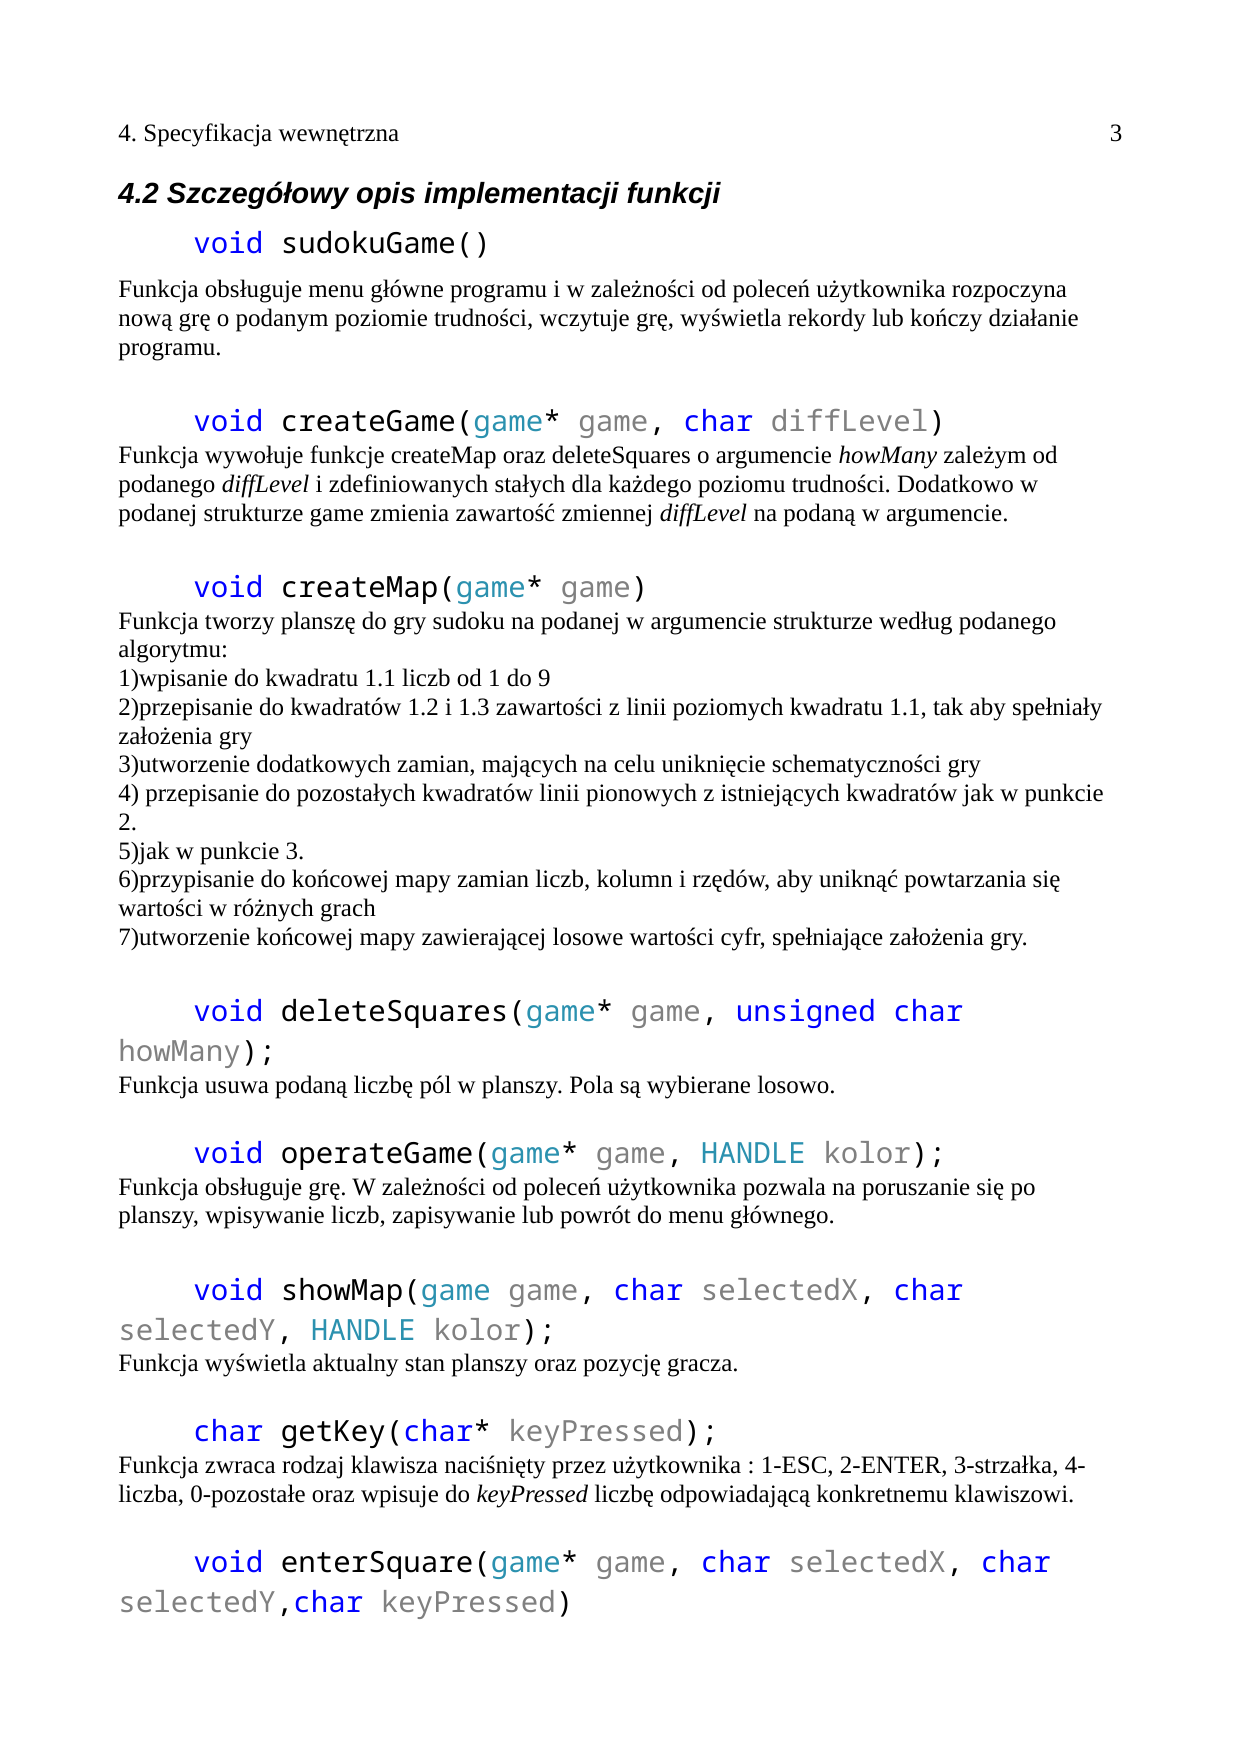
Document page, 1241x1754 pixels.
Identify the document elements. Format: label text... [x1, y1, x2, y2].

text 1)wpisanie do kwadratu 1.1 liczb od 1 do 9 [118, 663, 1122, 692]
text 6)przypisanie do końcowej mapy zamian liczb, kolumn i rzędów, aby uniknąć powtarzania się wartości w różnych grach [118, 864, 1122, 922]
text void createGame(game* game, char diffLevel) [118, 401, 1122, 440]
text void showMap(game game, char selectedX, char selectedY, HANDLE kolor); [118, 1269, 1122, 1348]
text void createMap(game* game) [118, 566, 1122, 606]
text 7)utworzenie końcowej mapy zawierającej losowe wartości cyfr, spełniające założenia gry. [118, 922, 1122, 951]
text Funkcja zwraca rodzaj klawisza naciśnięty przez użytkownika : 1-ESC, 2-ENTER, 3-strzałka, 4-liczba, 0-pozostałe oraz wpisuje do keyPressed liczbę odpowiadającą konkretnemu klawiszowi. [118, 1450, 1122, 1508]
text 4) przepisanie do pozostałych kwadratów linii pionowych z istniejących kwadratów jak w punkcie 2. [118, 778, 1122, 836]
text Funkcja usuwa podaną liczbę pól w planszy. Pola są wybierane losowo. [118, 1070, 1122, 1099]
text void sudokuGame() [118, 222, 1122, 262]
text Funkcja wyświetla aktualny stan planszy oraz pozycję gracza. [118, 1348, 1122, 1377]
text Funkcja wywołuje funkcje createMap oraz deleteSquares o argumencie howMany zależym od podanego diffLevel i zdefiniowanych stałych dla każdego poziomu trudności. Dodatkowo w podanej strukturze game zmienia zawartość zmiennej diffLevel na podaną w argumencie. [118, 440, 1122, 526]
text void deleteSquares(game* game, unsigned char howMany); [118, 991, 1122, 1070]
text 2)przepisanie do kwadratów 1.2 i 1.3 zawartości z linii poziomych kwadratu 1.1, tak aby spełniały założenia gry [118, 692, 1122, 749]
text Funkcja obsługuje menu główne programu i w zależności od poleceń użytkownika rozpoczyna nową grę o podanym poziomie trudności, wczytuje grę, wyświetla rekordy lub kończy działanie programu. [118, 274, 1122, 361]
text void operateGame(game* game, HANDLE kolor); [118, 1132, 1122, 1172]
text 5)jak w punkcie 3. [118, 836, 1122, 864]
text 3)utworzenie dodatkowych zamian, mających na celu uniknięcie schematyczności gry [118, 749, 1122, 778]
text void enterSquare(game* game, char selectedX, char selectedY,char keyPressed) [118, 1541, 1122, 1621]
subtitle 4.2 Szczegółowy opis implementacji funkcji [118, 176, 1122, 210]
text char getKey(char* keyPressed); [118, 1411, 1122, 1450]
text Funkcja tworzy planszę do gry sudoku na podanej w argumencie strukturze według podanego algorytmu: [118, 606, 1122, 663]
text Funkcja obsługuje grę. W zależności od poleceń użytkownika pozwala na poruszanie się po planszy, wpisywanie liczb, zapisywanie lub powrót do menu głównego. [118, 1172, 1122, 1229]
